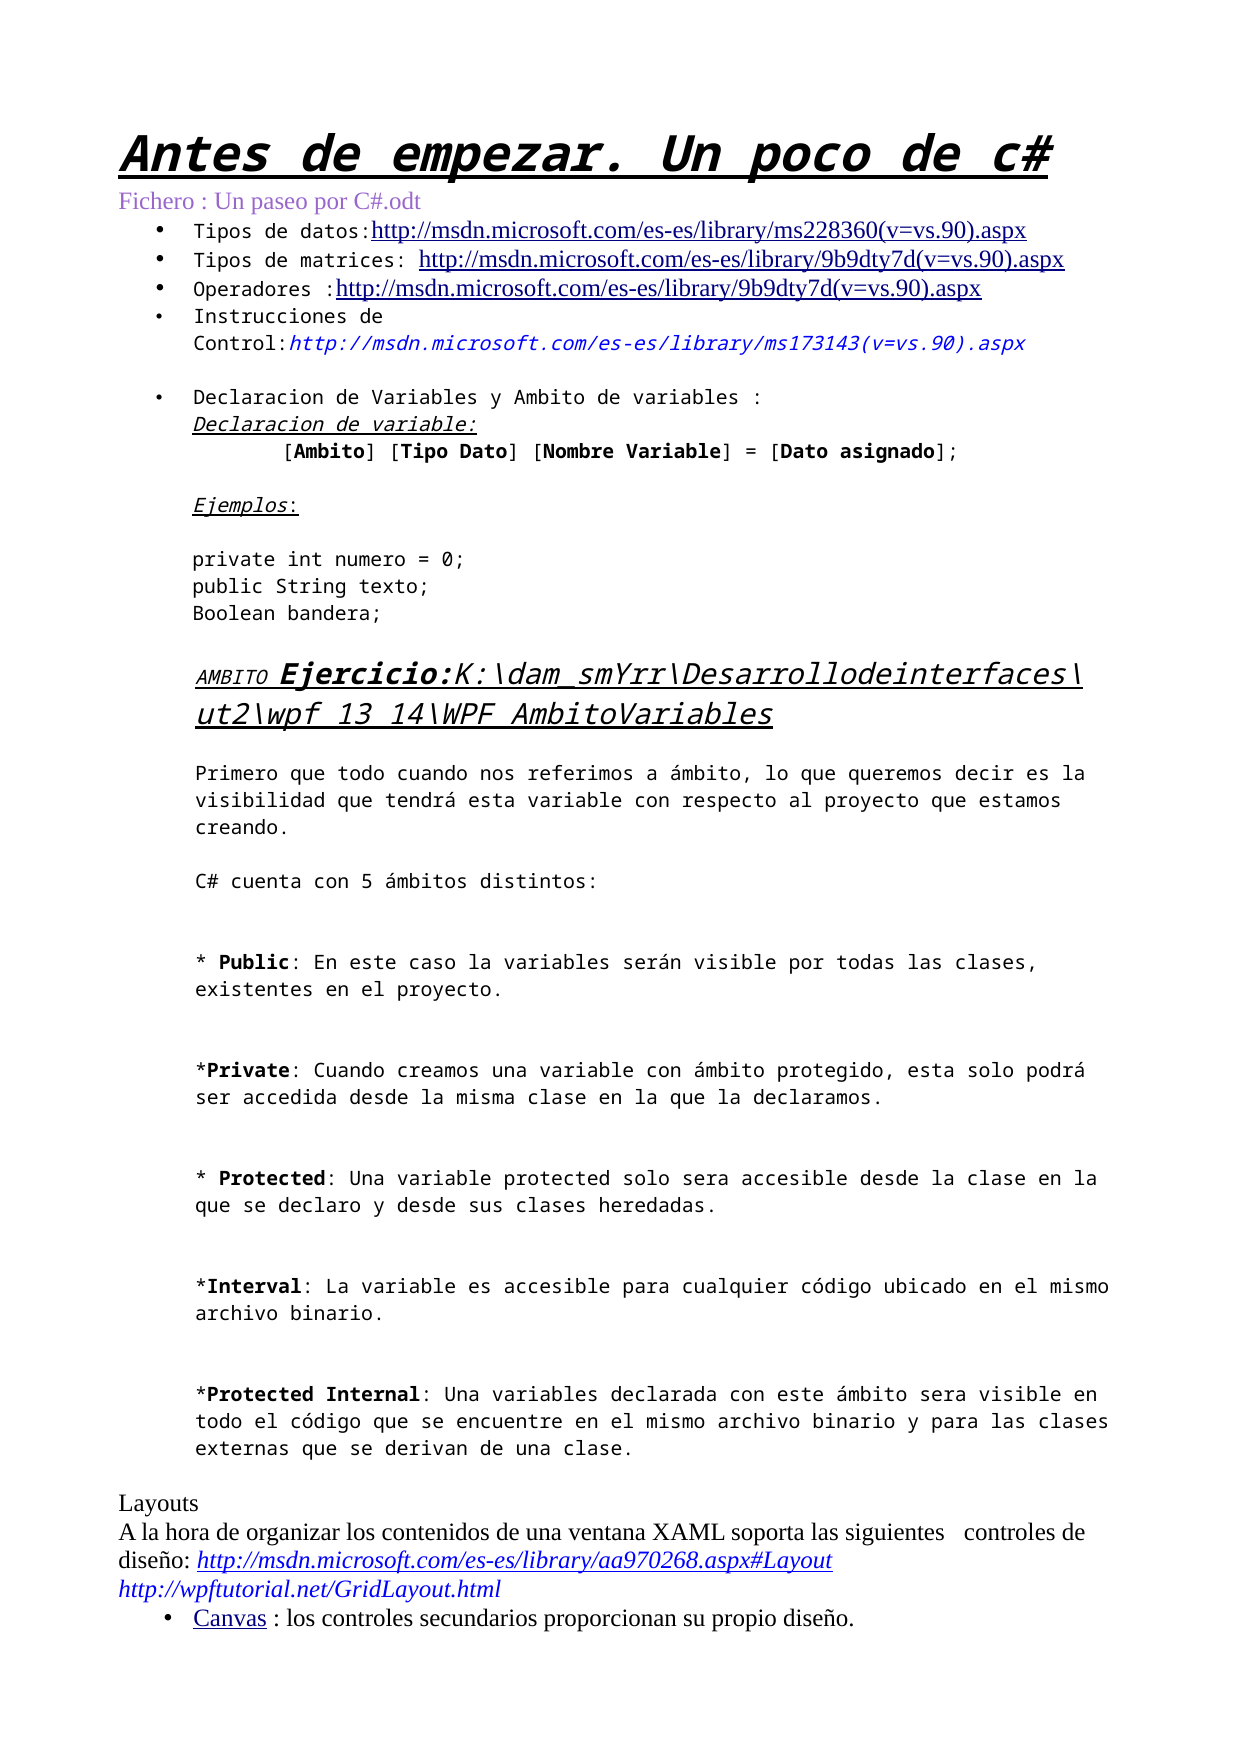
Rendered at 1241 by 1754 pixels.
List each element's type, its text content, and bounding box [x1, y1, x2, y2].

text *Private: Cuando creamos una variable con ámbito protegido, esta solo podrá ser accedida desde la misma clase en la que la declaramos. [195, 1056, 1122, 1110]
text AMBITO Ejercicio:K:\dam_smYrr\Desarrollodeinterfaces\ut2\wpf_13_14\WPF_AmbitoVariables [195, 653, 1122, 733]
text Declaracion de variable: [118, 410, 1122, 437]
list Tipos de datos:http://msdn.microsoft.com/es-es/library/ms228360(v=vs.90).aspx [156, 215, 1122, 244]
text public String texto; [192, 572, 1122, 599]
list Operadores :http://msdn.microsoft.com/es-es/library/9b9dty7d(v=vs.90).aspx [156, 273, 1122, 302]
text Fichero : Un paseo por C#.odt [118, 186, 1122, 215]
text http://wpftutorial.net/GridLayout.html [118, 1574, 1122, 1603]
list Canvas : los controles secundarios proporcionan su propio diseño. [164, 1603, 1122, 1632]
text * Protected: Una variable protected solo sera accesible desde la clase en la que se declaro y desde sus clases heredadas. [195, 1164, 1122, 1218]
list Instrucciones de Control:http://msdn.microsoft.com/es-es/library/ms173143(v=vs.90).aspx [156, 302, 1122, 356]
text * Public: En este caso la variables serán visible por todas las clases, existentes en el proyecto. [195, 948, 1122, 1002]
text Antes de empezar. Un poco de c# [118, 118, 1122, 186]
text C# cuenta con 5 ámbitos distintos: [195, 867, 1122, 894]
text Boolean bandera; [192, 599, 1122, 626]
text Primero que todo cuando nos referimos a ámbito, lo que queremos decir es la visibilidad que tendrá esta variable con respecto al proyecto que estamos creando. [195, 759, 1122, 841]
text *Interval: La variable es accesible para cualquier código ubicado en el mismo archivo binario. [195, 1272, 1122, 1326]
text *Protected Internal: Una variables declarada con este ámbito sera visible en todo el código que se encuentre en el mismo archivo binario y para las clases externas que se derivan de una clase. [195, 1380, 1122, 1461]
text Layouts [118, 1488, 1122, 1517]
text private int numero = 0; [192, 545, 1122, 572]
list Tipos de matrices: http://msdn.microsoft.com/es-es/library/9b9dty7d(v=vs.90).aspx [156, 244, 1122, 273]
text Ejemplos: [118, 491, 1122, 518]
text [Ambito] [Tipo Dato] [Nombre Variable] = [Dato asignado]; [118, 437, 1122, 464]
list Declaracion de Variables y Ambito de variables : [156, 383, 1122, 410]
text A la hora de organizar los contenidos de una ventana XAML soporta las siguientes controles de diseño: http://msdn.microsoft.com/es-es/library/aa970268.aspx#Layout [118, 1517, 1122, 1574]
